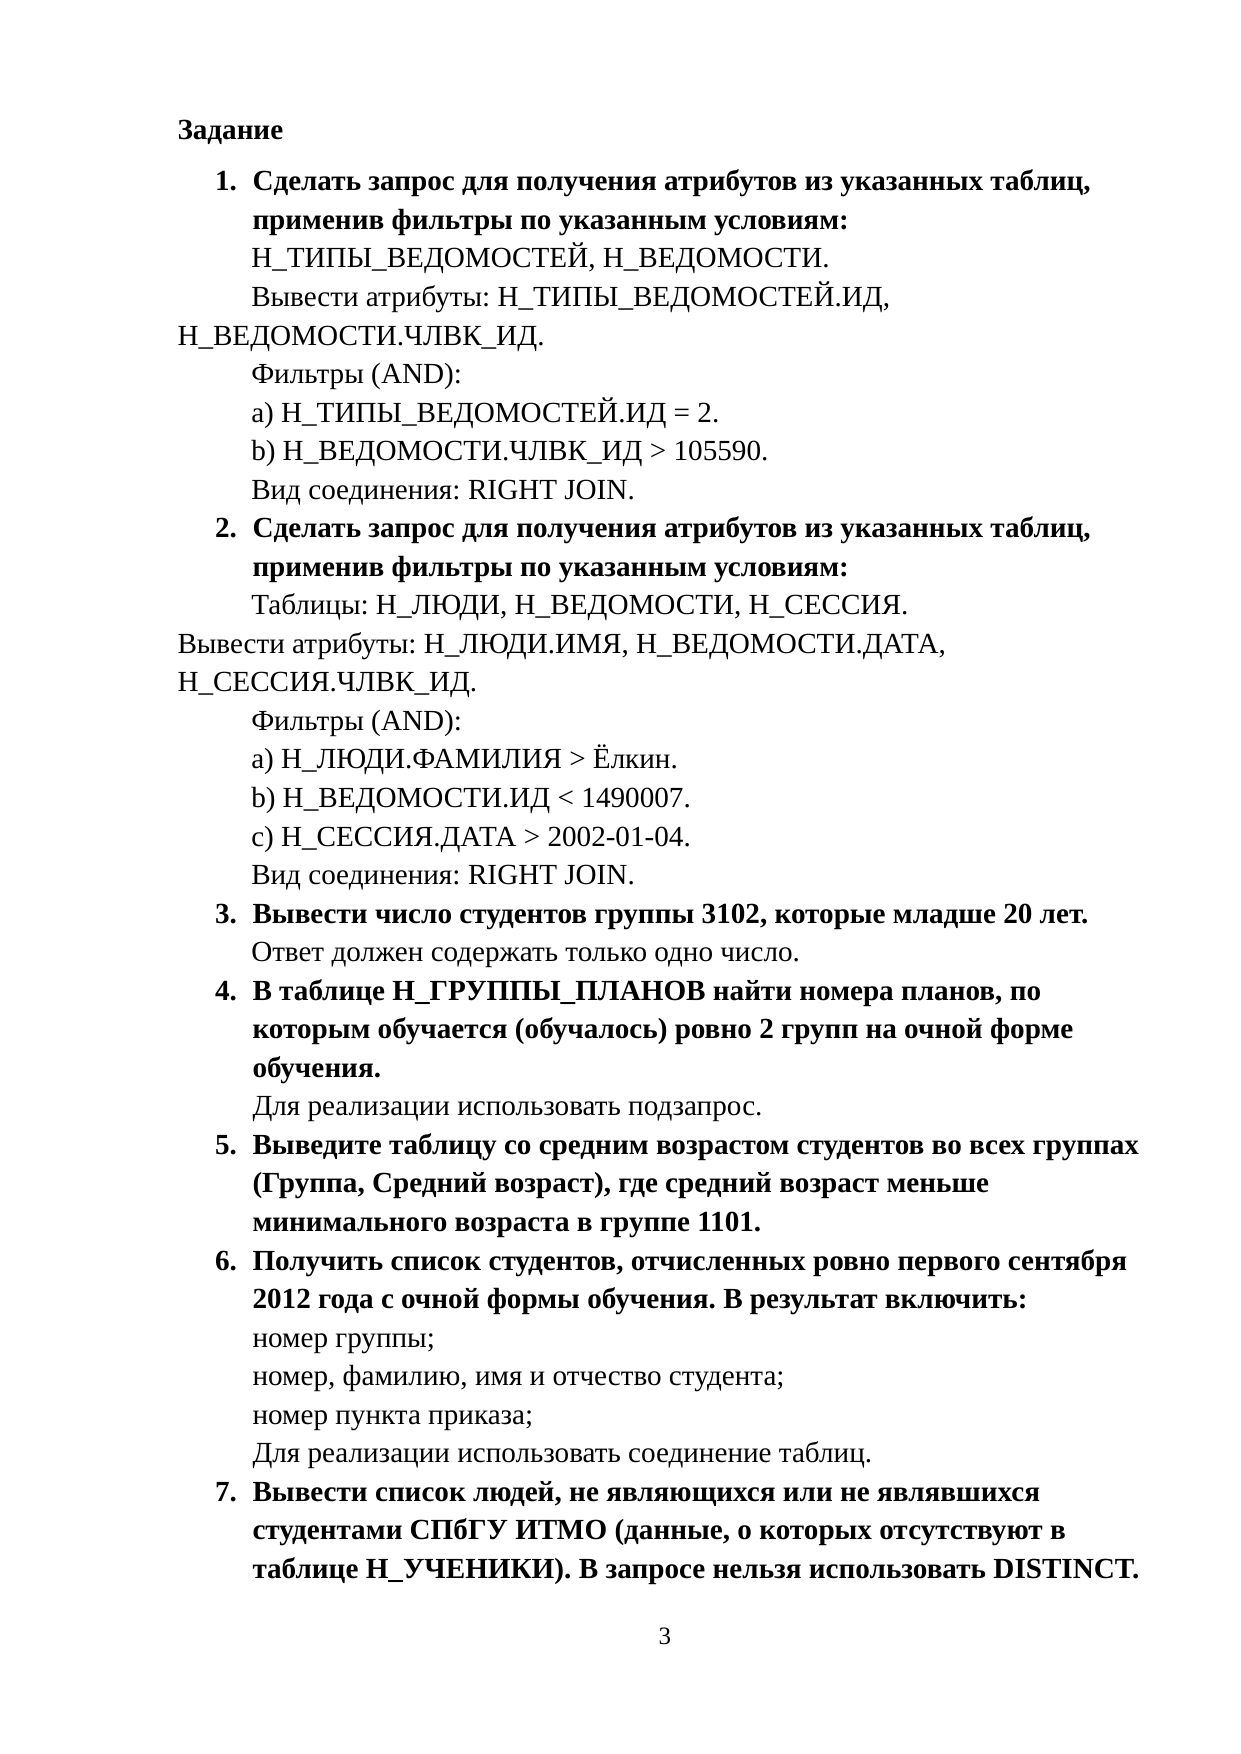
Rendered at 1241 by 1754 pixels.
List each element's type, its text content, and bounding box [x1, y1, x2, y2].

text c) Н_СЕССИЯ.ДАТА > 2002-01-04. [177, 819, 1152, 852]
text Фильтры (AND): [177, 703, 1152, 737]
text Фильтры (AND): [177, 356, 1152, 390]
text Таблицы: Н_ЛЮДИ, Н_ВЕДОМОСТИ, Н_СЕССИЯ. [177, 587, 1152, 621]
text Н_ТИПЫ_ВЕДОМОСТЕЙ, Н_ВЕДОМОСТИ. [177, 241, 1152, 274]
text Вид соединения: RIGHT JOIN. [177, 472, 1152, 505]
text Вывести атрибуты: Н_ТИПЫ_ВЕДОМОСТЕЙ.ИД, Н_ВЕДОМОСТИ.ЧЛВК_ИД. [177, 279, 1152, 351]
text Ответ должен содержать только одно число. [177, 934, 1152, 968]
list Сделать запрос для получения атрибутов из указанных таблиц, применив фильтры по указанным условиям: [215, 163, 1152, 236]
list В таблице Н_ГРУППЫ_ПЛАНОВ найти номера планов, по которым обучается (обучалось) ровно 2 групп на очной форме обучения. Для реализации использовать подзапрос. [215, 973, 1152, 1122]
text b) Н_ВЕДОМОСТИ.ИД < 1490007. [177, 780, 1152, 814]
list Вывести число студентов группы 3102, которые младше 20 лет. [215, 896, 1152, 929]
text Вид соединения: RIGHT JOIN. [177, 857, 1152, 891]
text a) Н_ТИПЫ_ВЕДОМОСТЕЙ.ИД = 2. [177, 395, 1152, 428]
text b) Н_ВЕДОМОСТИ.ЧЛВК_ИД > 105590. [177, 433, 1152, 467]
list Сделать запрос для получения атрибутов из указанных таблиц, применив фильтры по указанным условиям: [215, 510, 1152, 582]
list Получить список студентов, отчисленных ровно первого сентября 2012 года с очной формы обучения. В результат включить: номер группы; номер, фамилию, имя и отчество студента; номер пункта приказа; Для реализации использовать соединение таблиц. [215, 1243, 1152, 1469]
subtitle Задание [177, 112, 1152, 146]
list Выведите таблицу со средним возрастом студентов во всех группах (Группа, Средний возраст), где средний возраст меньше минимального возраста в группе 1101. [215, 1127, 1152, 1238]
list Вывести список людей, не являющихся или не являвшихся студентами СПбГУ ИТМО (данные, о которых отсутствуют в таблице Н_УЧЕНИКИ). В запросе нельзя использовать DISTINCT. [215, 1474, 1152, 1584]
text Вывести атрибуты: Н_ЛЮДИ.ИМЯ, Н_ВЕДОМОСТИ.ДАТА, Н_СЕССИЯ.ЧЛВК_ИД. [177, 626, 1152, 698]
text a) Н_ЛЮДИ.ФАМИЛИЯ > Ёлкин. [177, 742, 1152, 775]
